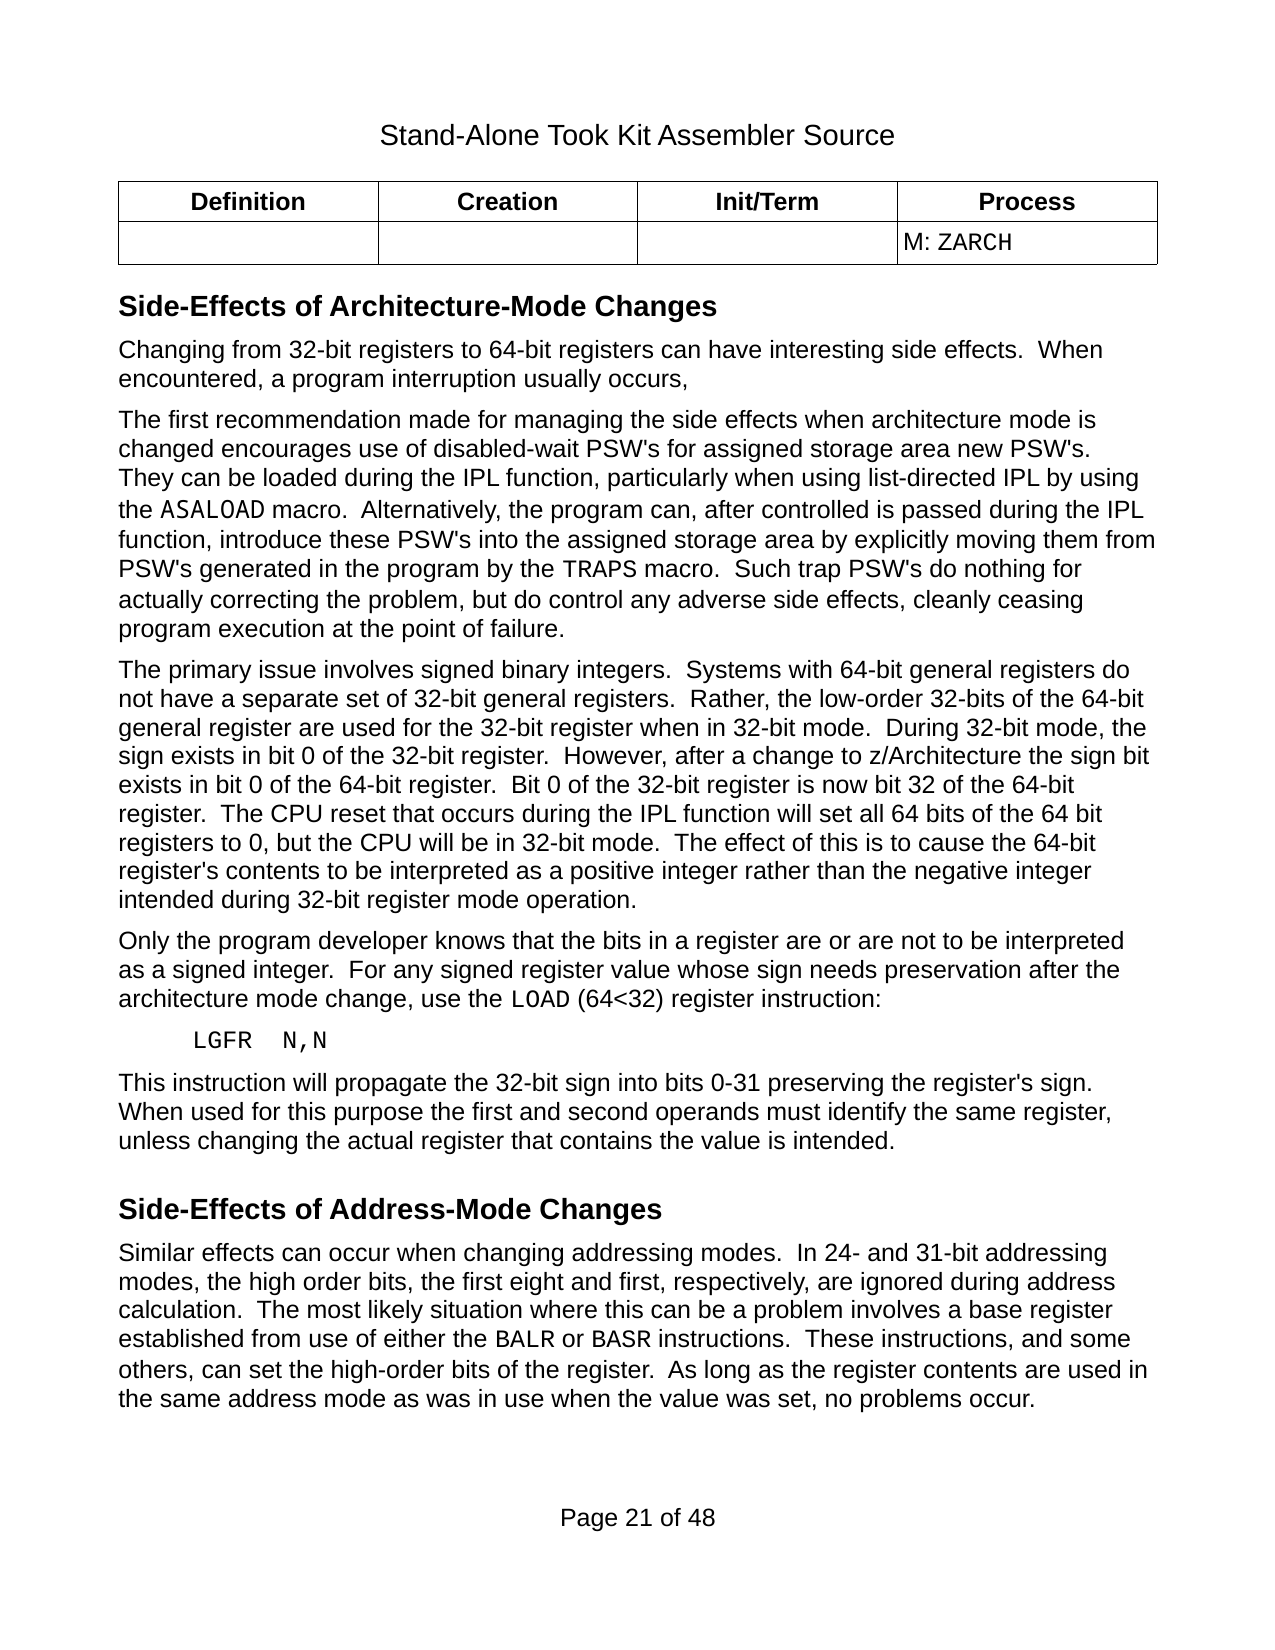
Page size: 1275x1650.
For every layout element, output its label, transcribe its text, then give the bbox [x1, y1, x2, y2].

text This instruction will propagate the 32-bit sign into bits 0-31 preserving the register's sign. When used for this purpose the first and second operands must identify the same register, unless changing the actual register that contains the value is intended. [118, 1068, 1157, 1154]
text LGFR N,N [192, 1027, 1157, 1056]
table_cell -- [379, 222, 637, 264]
table_header Process [898, 182, 1157, 221]
subtitle Side-Effects of Architecture-Mode Changes [118, 289, 1157, 323]
subtitle Side-Effects of Address-Mode Changes [118, 1192, 1157, 1225]
table_header Definition [119, 182, 378, 221]
text Changing from 32-bit registers to 64-bit registers can have interesting side effects. When encountered, a program interruption usually occurs, [118, 335, 1157, 393]
text The primary issue involves signed binary integers. Systems with 64-bit general registers do not have a separate set of 32-bit general registers. Rather, the low-order 32-bits of the 64-bit general register are used for the 32-bit register when in 32-bit mode. During 32-bit mode, the sign exists in bit 0 of the 32-bit register. However, after a change to z/Architecture the sign bit exists in bit 0 of the 64-bit register. Bit 0 of the 32-bit register is now bit 32 of the 64-bit register. The CPU reset that occurs during the IPL function will set all 64 bits of the 64 bit registers to 0, but the CPU will be in 32-bit mode. The effect of this is to cause the 64-bit register's contents to be interpreted as a positive integer rather than the negative integer intended during 32-bit register mode operation. [118, 655, 1157, 914]
table_header Init/Term [638, 182, 897, 221]
table_cell -- [119, 222, 378, 264]
table_cell -- [638, 222, 897, 264]
text Only the program developer knows that the bits in a register are or are not to be interpreted as a signed integer. For any signed register value whose sign needs preservation after the architecture mode change, use the LOAD (64<32) register instruction: [118, 926, 1157, 1015]
table_cell M: ZARCH [898, 222, 1157, 264]
text Similar effects can occur when changing addressing modes. In 24- and 31-bit addressing modes, the high order bits, the first eight and first, respectively, are ignored during address calculation. The most likely situation where this can be a problem involves a base register established from use of either the BALR or BASR instructions. These instructions, and some others, can set the high-order bits of the register. As long as the register contents are used in the same address mode as was in use when the value was set, no problems occur. [118, 1238, 1157, 1413]
table_header Creation [379, 182, 637, 221]
text The first recommendation made for managing the side effects when architecture mode is changed encourages use of disabled-wait PSW's for assigned storage area new PSW's. They can be loaded during the IPL function, particularly when using list-directed IPL by using the ASALOAD macro. Alternatively, the program can, after controlled is passed during the IPL function, introduce these PSW's into the assigned storage area by explicitly moving them from PSW's generated in the program by the TRAPS macro. Such trap PSW's do nothing for actually correcting the problem, but do control any adverse side effects, cleanly ceasing program execution at the point of failure. [118, 405, 1157, 643]
